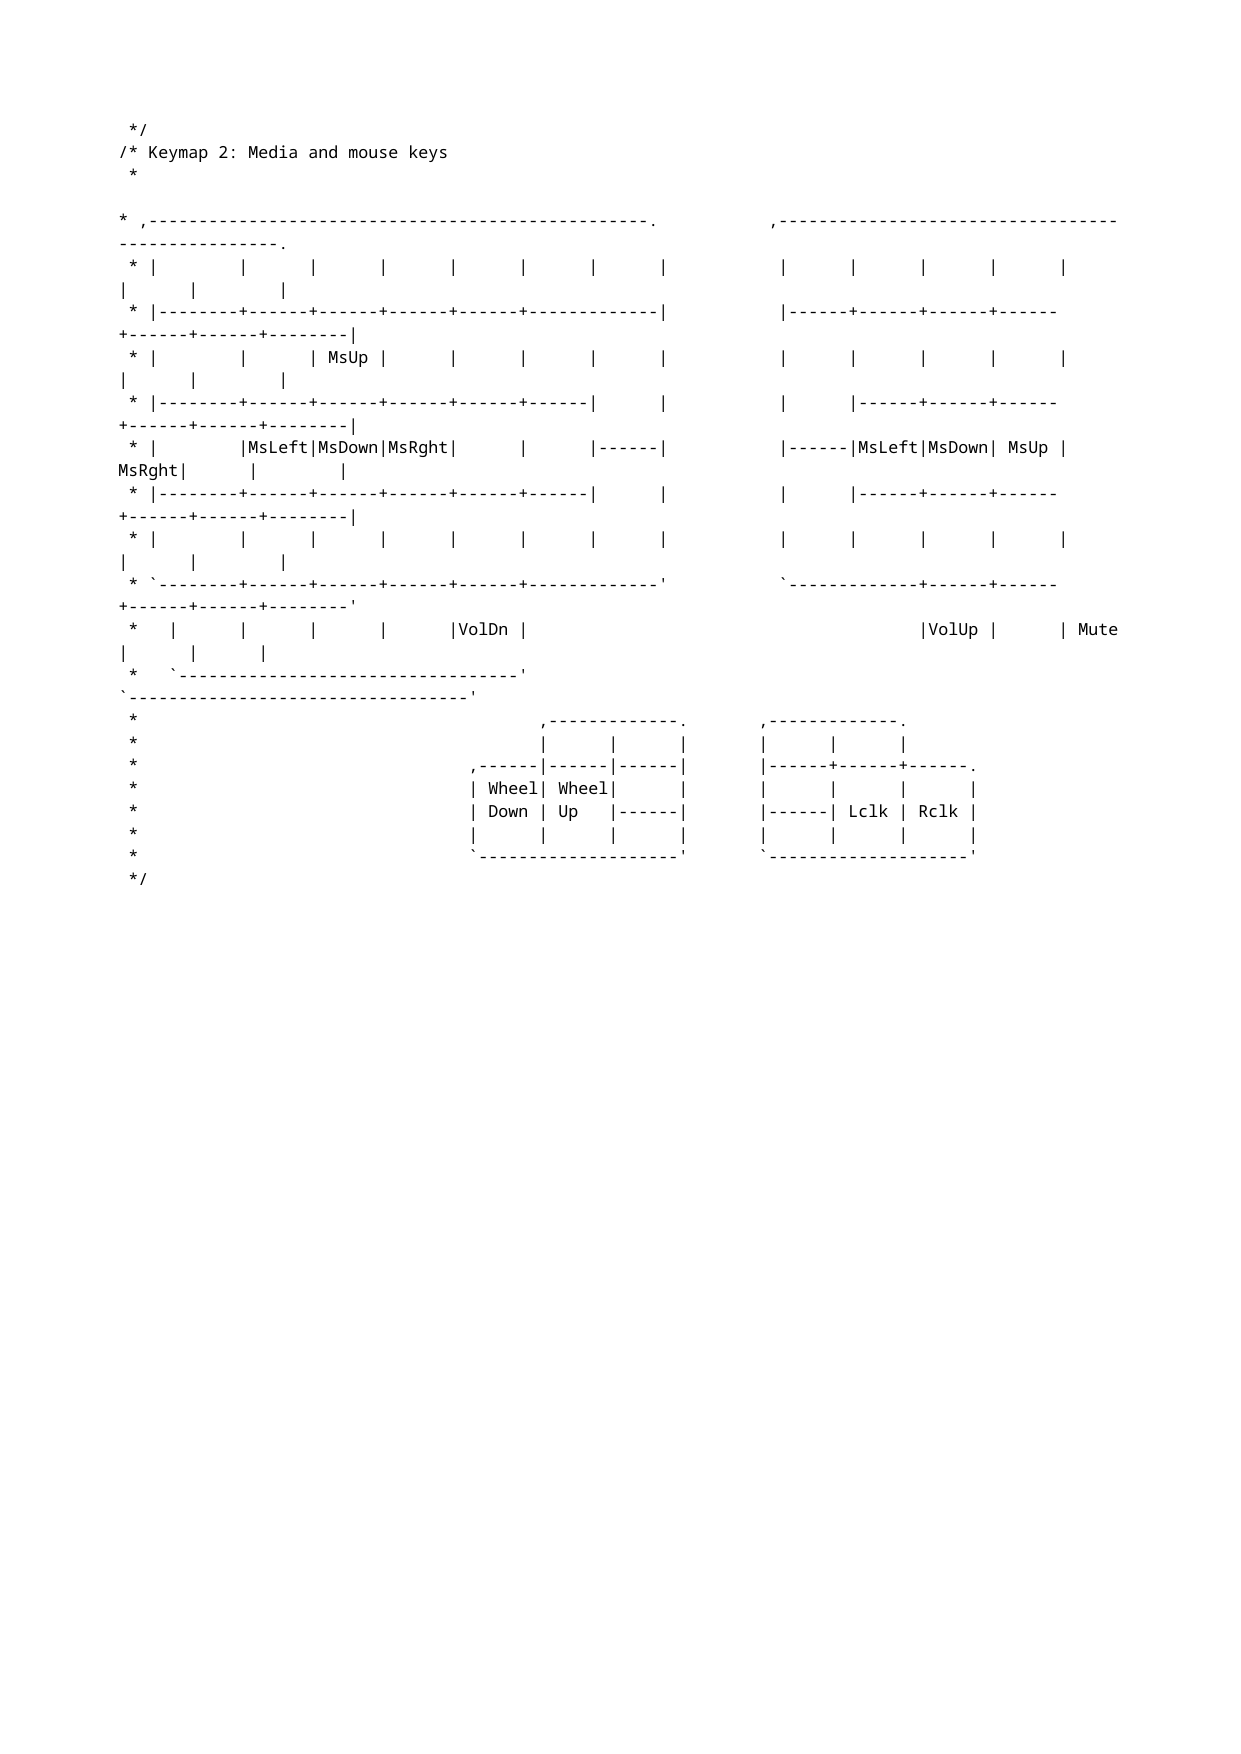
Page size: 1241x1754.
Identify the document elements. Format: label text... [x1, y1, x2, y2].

text * ,------|------|------| |------+------+------. [118, 754, 1122, 777]
text * | | | | | | | | | | | | | | | | [118, 527, 1122, 572]
text */ [118, 867, 1122, 890]
text * | | | MsUp | | | | | | | | | | | | | [118, 345, 1122, 391]
text * `----------------------------------' `----------------------------------' [118, 663, 1122, 708]
text * `--------------------' `--------------------' [118, 845, 1122, 867]
text * | Wheel| Wheel| | | | | | [118, 777, 1122, 799]
text * | Down | Up |------| |------| Lclk | Rclk | [118, 799, 1122, 822]
text * ,--------------------------------------------------. ,--------------------------------------------------. [118, 186, 1122, 254]
text /* Keymap 2: Media and mouse keys [118, 141, 1122, 163]
text * | |MsLeft|MsDown|MsRght| | |------| |------|MsLeft|MsDown| MsUp |MsRght| | | [118, 436, 1122, 481]
text * | | | | |VolDn | |VolUp | | Mute | | | [118, 618, 1122, 663]
text * | | | | | | | | [118, 822, 1122, 845]
text * |--------+------+------+------+------+------| | | |------+------+------+------+------+--------| [118, 391, 1122, 436]
text * | | | | | | | | | | | | | | | | [118, 254, 1122, 300]
text * |--------+------+------+------+------+-------------| |------+------+------+------+------+------+--------| [118, 300, 1122, 345]
text * |--------+------+------+------+------+------| | | |------+------+------+------+------+--------| [118, 481, 1122, 527]
text */ [118, 118, 1122, 141]
text * `--------+------+------+------+------+-------------' `-------------+------+------+------+------+--------' [118, 572, 1122, 618]
text * ,-------------. ,-------------. [118, 708, 1122, 731]
text * [118, 163, 1122, 186]
text * | | | | | | [118, 731, 1122, 754]
